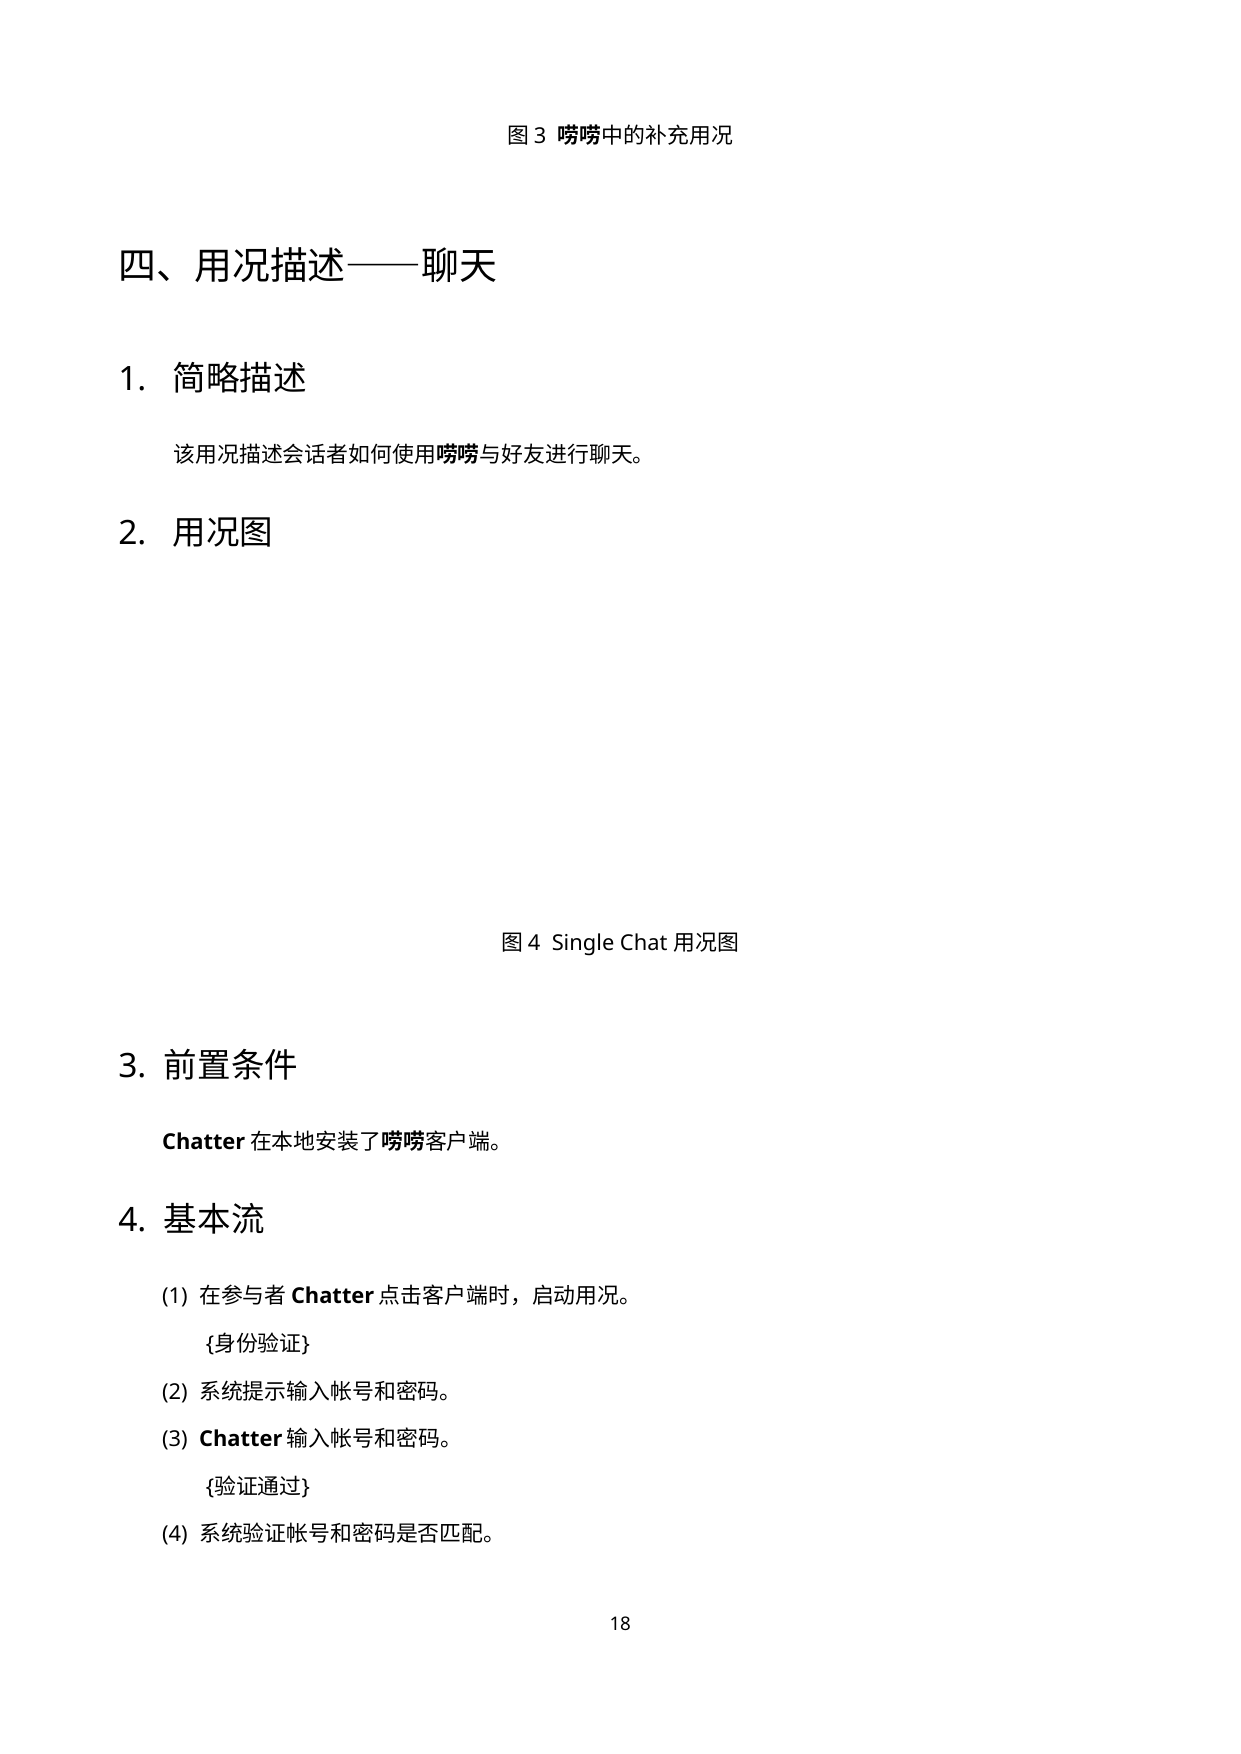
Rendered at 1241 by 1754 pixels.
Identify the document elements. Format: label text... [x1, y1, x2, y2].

text 该用况描述会话者如何使用唠唠与好友进行聊天。 [118, 437, 1122, 468]
text 图4 Single Chat 用况图 [118, 925, 1122, 957]
subtitle 4. 基本流 [118, 1193, 1122, 1242]
subtitle 2. 用况图 [118, 505, 1122, 554]
text 图3 唠唠中的补充用况 [118, 118, 1122, 150]
text {验证通过} [118, 1469, 1122, 1501]
subtitle 四、用况描述——聊天 [118, 235, 1122, 290]
text (2) 系统提示输入帐号和密码。 [118, 1374, 1122, 1405]
subtitle 1. 简略描述 [118, 351, 1122, 400]
text {身份验证} [118, 1326, 1122, 1358]
text (3) Chatter输入帐号和密码。 [118, 1421, 1122, 1453]
text (4) 系统验证帐号和密码是否匹配。 [118, 1516, 1122, 1548]
subtitle 3. 前置条件 [118, 1038, 1122, 1087]
text (1) 在参与者Chatter点击客户端时，启动用况。 [118, 1278, 1122, 1310]
text Chatter在本地安装了唠唠客户端。 [118, 1124, 1122, 1156]
